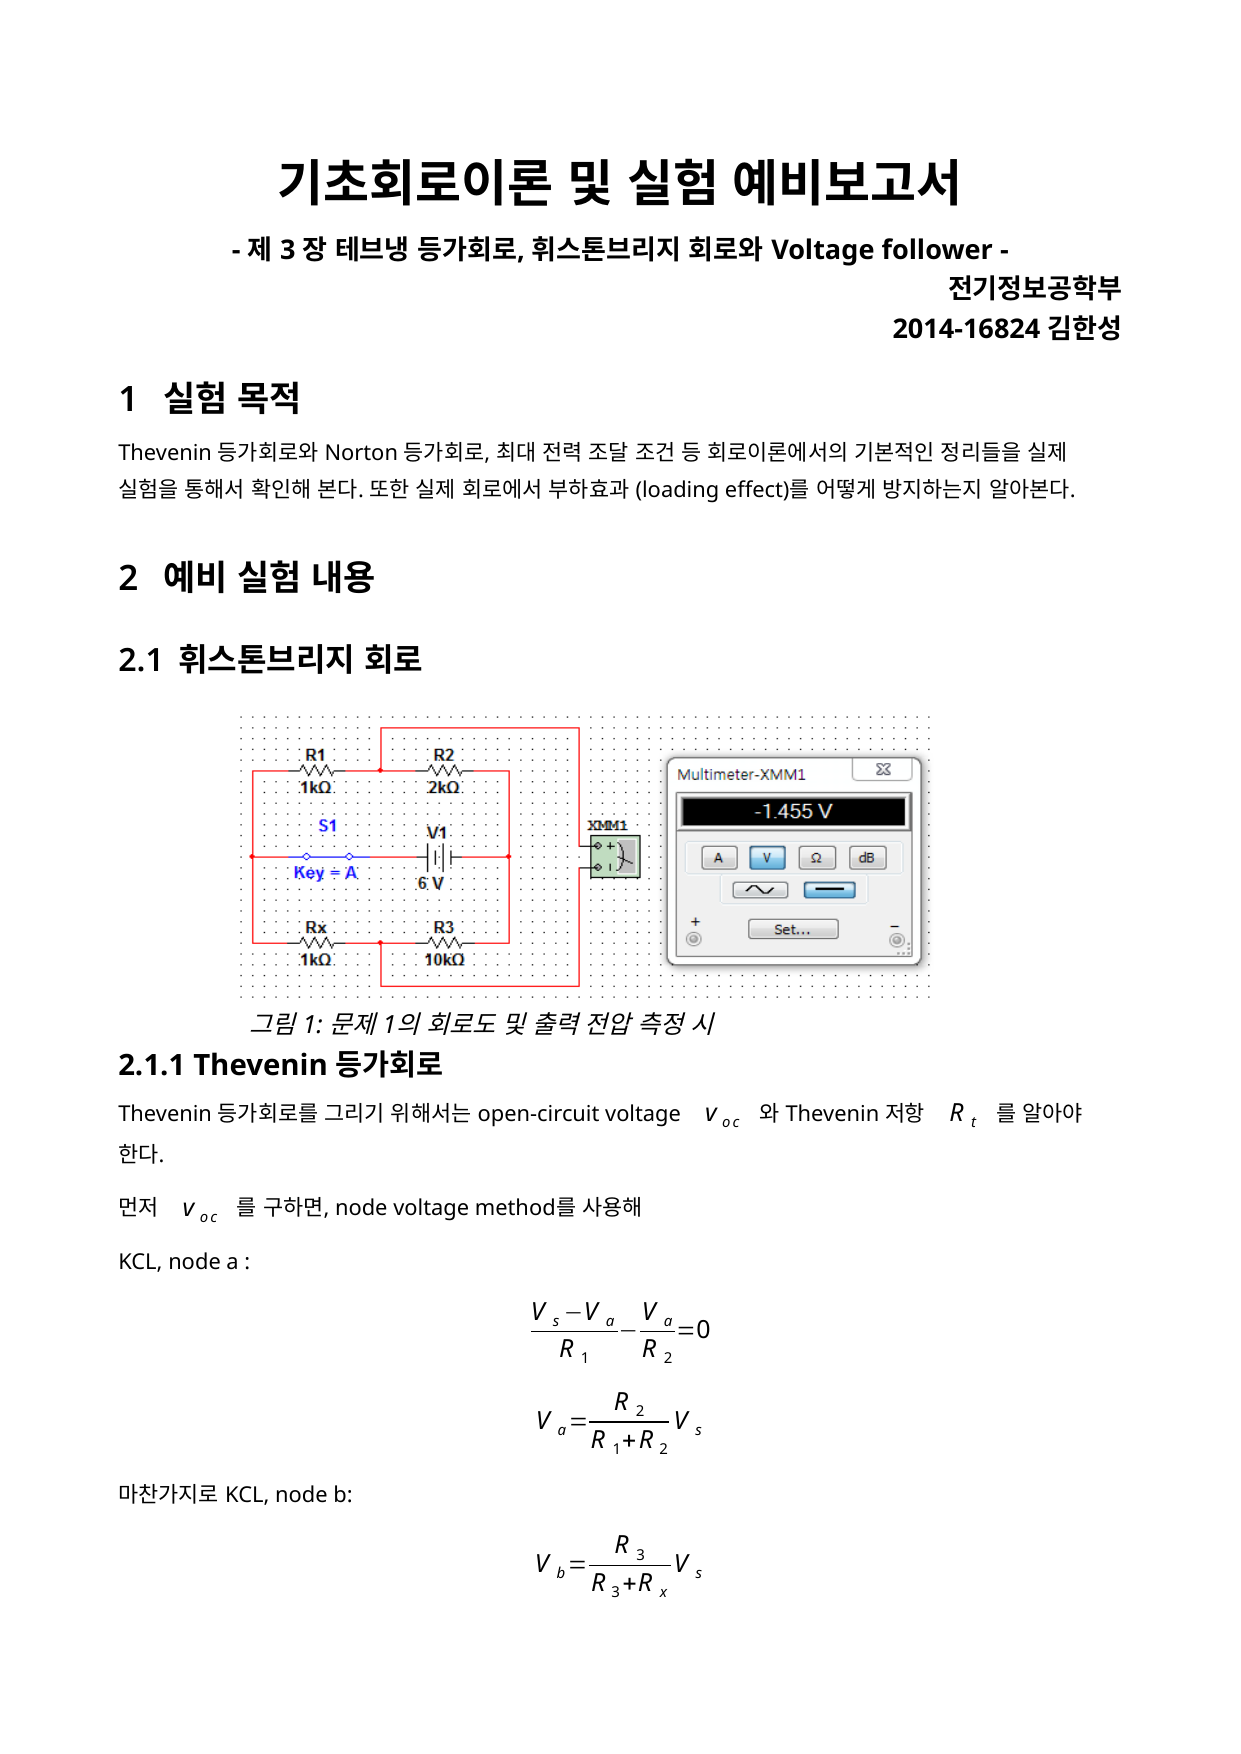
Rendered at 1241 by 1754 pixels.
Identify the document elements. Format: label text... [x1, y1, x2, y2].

text 그림 1: 문제 1의 회로도 및 출력 전압 측정 시 [249, 1005, 929, 1041]
subtitle 휘스톤브리지 회로 [118, 634, 1122, 681]
subtitle Thevenin 등가회로 [118, 701, 1122, 1083]
picture [238, 713, 940, 1005]
title 기초회로이론 및 실험 예비보고서 [118, 143, 1122, 216]
text Thevenin 등가회로를 그리기 위해서는 open-circuit voltage 와 Thevenin 저항 를 알아야 한다. [118, 1096, 1122, 1169]
text 2014-16824 김한성 [118, 307, 1122, 346]
text 전기정보공학부 [118, 267, 1122, 307]
subtitle 예비 실험 내용 [118, 550, 1122, 601]
text 마찬가지로 KCL, node b: [118, 1477, 1122, 1509]
subtitle 실험 목적 [118, 371, 1122, 422]
text 먼저 를 구하면, node voltage method를 사용해 [118, 1190, 1122, 1225]
text KCL, node a : [118, 1246, 1122, 1276]
text - 제 3 장 테브냉 등가회로, 휘스톤브리지 회로와 Voltage follower - [118, 228, 1122, 267]
text Thevenin 등가회로와 Norton 등가회로, 최대 전력 조달 조건 등 회로이론에서의 기본적인 정리들을 실제 실험을 통해서 확인해 본다. 또한 실제 회로에서 부하효과 (loading effect)를 어떻게 방지하는지 알아본다. [118, 434, 1122, 504]
